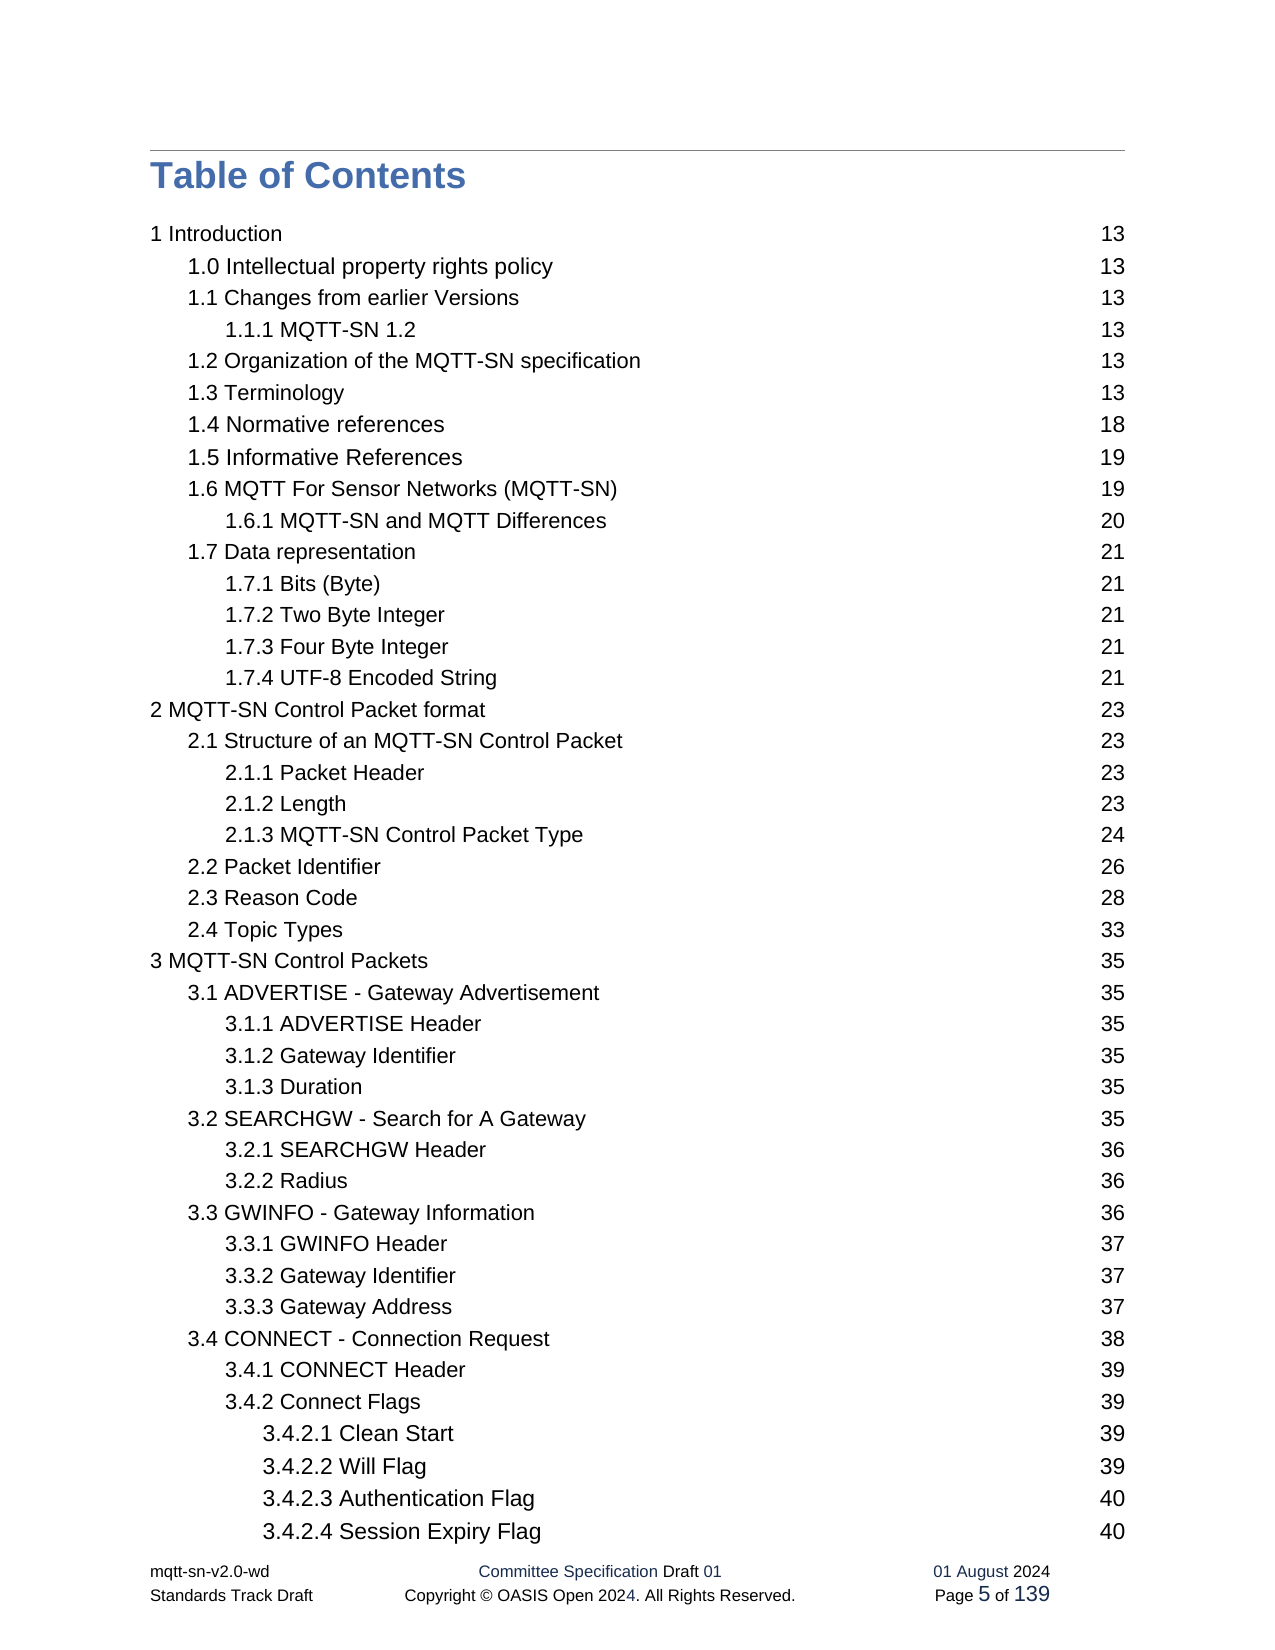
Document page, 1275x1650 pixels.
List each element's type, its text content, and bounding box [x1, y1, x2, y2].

text 1.7.3 Four Byte Integer 21 [225, 634, 1125, 659]
text 1.3 Terminology 13 [187, 380, 1125, 405]
text 3.3.1 GWINFO Header 37 [225, 1231, 1125, 1257]
text 1.1 Changes from earlier Versions 13 [187, 285, 1125, 311]
text 2.3 Reason Code 28 [187, 885, 1125, 911]
text 1.6.1 MQTT-SN and MQTT Differences 20 [225, 508, 1125, 533]
text 3.3.2 Gateway Identifier 37 [225, 1263, 1125, 1288]
text 2.1.1 Packet Header 23 [225, 759, 1125, 785]
text 1.1.1 MQTT-SN 1.2 13 [225, 317, 1125, 342]
text 3.2 SEARCHGW - Search for A Gateway 35 [187, 1106, 1125, 1131]
text 1 Introduction 13 [150, 221, 1125, 246]
text 3.1.2 Gateway Identifier 35 [225, 1043, 1125, 1068]
text 2 MQTT-SN Control Packet format 23 [150, 697, 1125, 722]
text 1.7.2 Two Byte Integer 21 [225, 602, 1125, 627]
text 1.0 Intellectual property rights policy 13 [187, 253, 1125, 279]
text 1.2 Organization of the MQTT-SN specification 13 [187, 348, 1125, 373]
text 3.2.1 SEARCHGW Header 36 [225, 1137, 1125, 1162]
text 3.2.2 Radius 36 [225, 1168, 1125, 1194]
text 1.6 MQTT For Sensor Networks (MQTT-SN) 19 [187, 476, 1125, 502]
text 2.4 Topic Types 33 [187, 917, 1125, 942]
text 3.4.2.3 Authentication Flag 40 [262, 1485, 1125, 1512]
text 2.1.2 Length 23 [225, 791, 1125, 816]
text 2.1 Structure of an MQTT-SN Control Packet 23 [187, 728, 1125, 753]
text 3.3 GWINFO - Gateway Information 36 [187, 1200, 1125, 1225]
text 3.4.2.1 Clean Start 39 [262, 1420, 1125, 1446]
text 1.7.4 UTF-8 Encoded String 21 [225, 665, 1125, 690]
text 3 MQTT-SN Control Packets 35 [150, 948, 1125, 973]
text 1.5 Informative References 19 [187, 444, 1125, 470]
text 1.4 Normative references 18 [187, 411, 1125, 437]
text 3.4.2.2 Will Flag 39 [262, 1453, 1125, 1479]
text 3.4.2 Connect Flags 39 [225, 1389, 1125, 1414]
text 3.4.1 CONNECT Header 39 [225, 1357, 1125, 1382]
text 3.3.3 Gateway Address 37 [225, 1294, 1125, 1319]
text 1.7.1 Bits (Byte) 21 [225, 571, 1125, 596]
text 1.7 Data representation 21 [187, 539, 1125, 564]
text 3.4 CONNECT - Connection Request 38 [187, 1326, 1125, 1351]
text 2.1.3 MQTT-SN Control Packet Type 24 [225, 822, 1125, 848]
text 3.1.3 Duration 35 [225, 1074, 1125, 1099]
text 2.2 Packet Identifier 26 [187, 854, 1125, 879]
text 3.4.2.4 Session Expiry Flag 40 [262, 1518, 1125, 1544]
text 3.1 ADVERTISE - Gateway Advertisement 35 [187, 980, 1125, 1005]
text 3.1.1 ADVERTISE Header 35 [225, 1011, 1125, 1036]
text Table of Contents [150, 151, 1125, 196]
